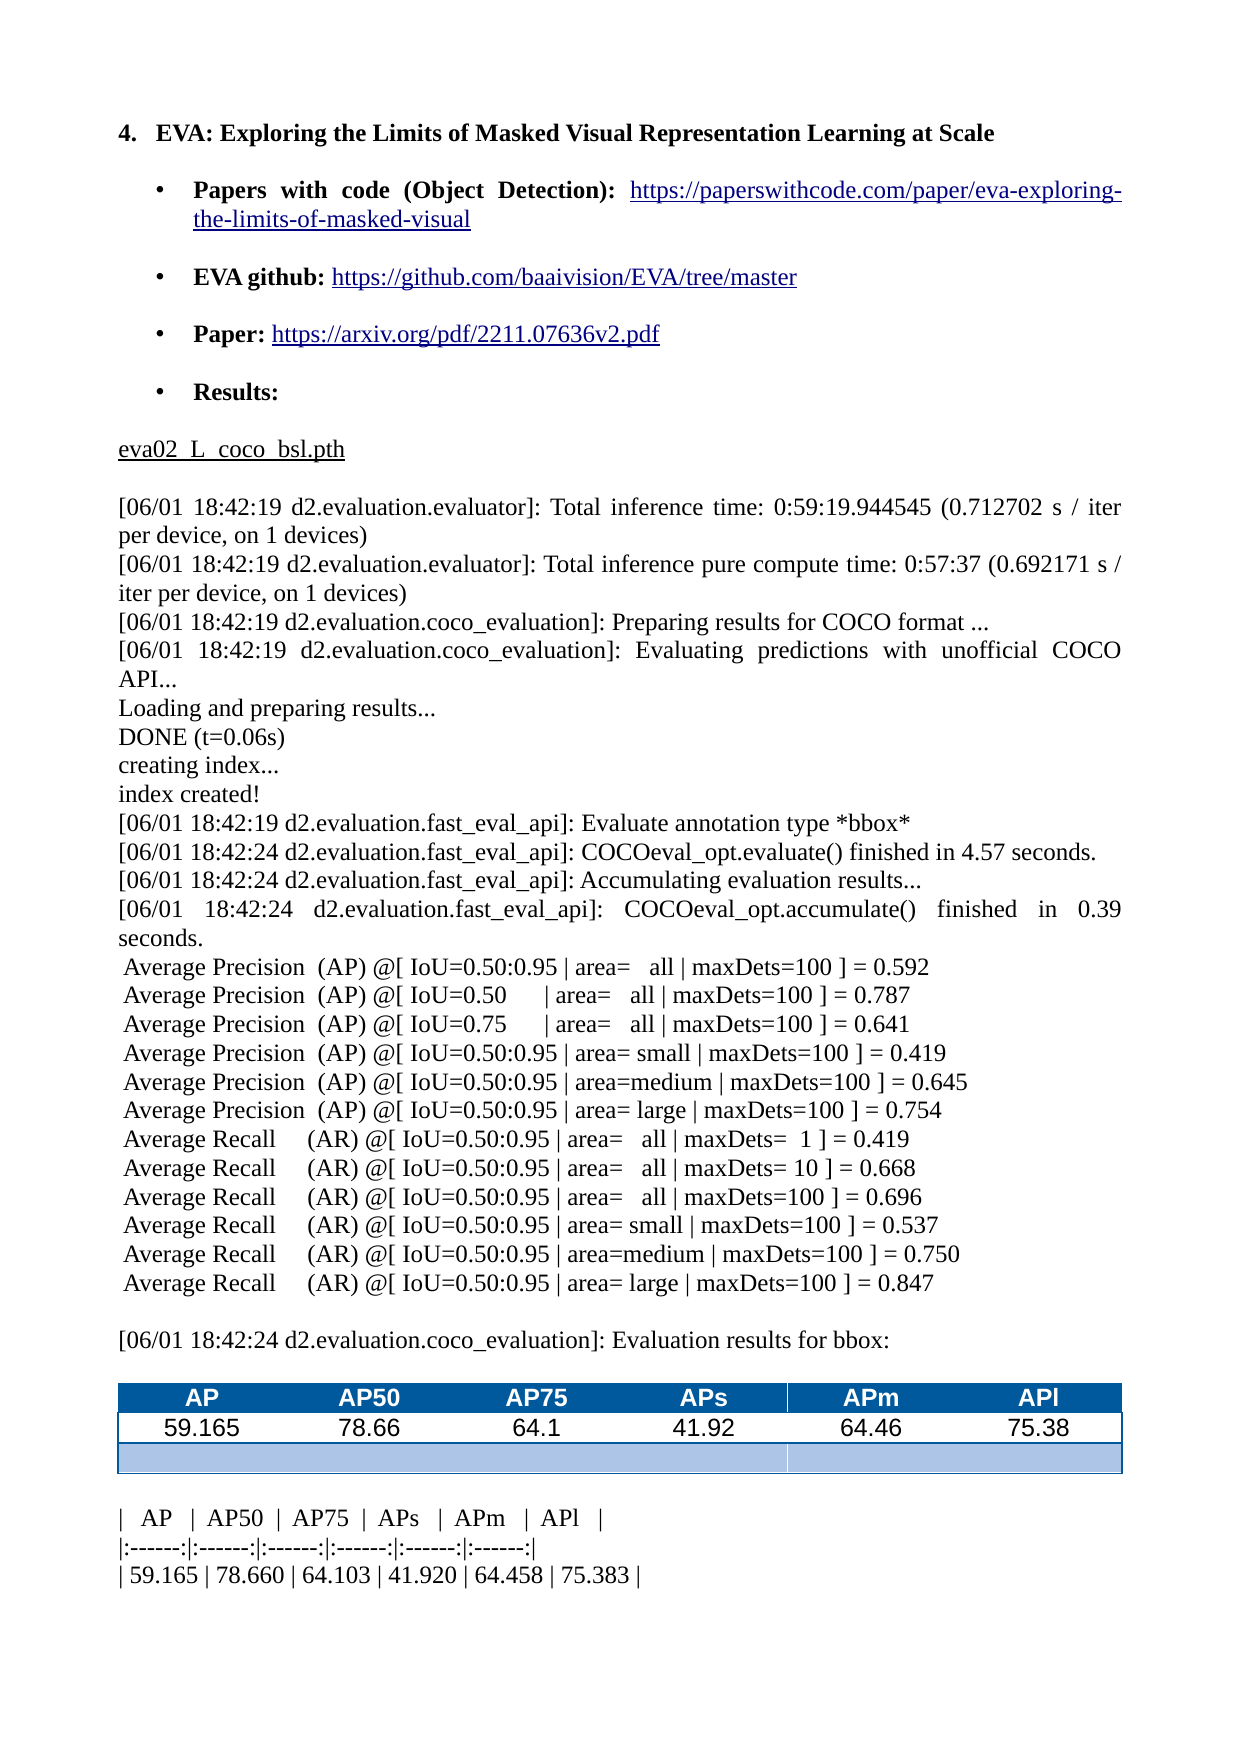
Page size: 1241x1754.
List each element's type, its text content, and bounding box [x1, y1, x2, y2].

text [06/01 18:42:19 d2.evaluation.evaluator]: Total inference time: 0:59:19.944545 (0.712702 s / iter per device, on 1 devices) [118, 492, 1122, 549]
text [06/01 18:42:24 d2.evaluation.fast_eval_api]: COCOeval_opt.accumulate() finished in 0.39 seconds. [118, 894, 1122, 952]
text | 59.165 | 78.660 | 64.103 | 41.920 | 64.458 | 75.383 | [118, 1560, 1122, 1589]
table_header AP75 [453, 1383, 620, 1412]
text Average Precision (AP) @[ IoU=0.50 | area= all | maxDets=100 ] = 0.787 [118, 981, 1122, 1009]
table_cell 41.92 [620, 1413, 787, 1442]
text Average Recall (AR) @[ IoU=0.50:0.95 | area= all | maxDets= 10 ] = 0.668 [118, 1153, 1122, 1182]
text Average Precision (AP) @[ IoU=0.50:0.95 | area= all | maxDets=100 ] = 0.592 [118, 952, 1122, 981]
list Results: [156, 377, 1122, 406]
text [06/01 18:42:19 d2.evaluation.coco_evaluation]: Evaluating predictions with unofficial COCO API... [118, 636, 1122, 693]
table_header APm [788, 1383, 955, 1412]
table_cell 78.66 [285, 1413, 453, 1442]
table_cell 64.1 [453, 1413, 620, 1442]
table_cell [285, 1444, 453, 1472]
text Average Recall (AR) @[ IoU=0.50:0.95 | area= all | maxDets=100 ] = 0.696 [118, 1182, 1122, 1211]
table_cell [788, 1444, 955, 1472]
table_cell [955, 1444, 1121, 1472]
table_header APl [955, 1383, 1122, 1412]
text Average Precision (AP) @[ IoU=0.50:0.95 | area=medium | maxDets=100 ] = 0.645 [118, 1067, 1122, 1096]
text eva02_L_coco_bsl.pth [118, 434, 1122, 463]
text [06/01 18:42:19 d2.evaluation.coco_evaluation]: Preparing results for COCO format ... [118, 607, 1122, 636]
table_cell 64.46 [788, 1413, 955, 1442]
text |:------:|:------:|:------:|:------:|:------:|:------:| [118, 1532, 1122, 1560]
table_cell 59.165 [119, 1413, 285, 1442]
list EVA: Exploring the Limits of Masked Visual Representation Learning at Scale [118, 118, 1122, 147]
table_header AP [118, 1383, 285, 1412]
text [06/01 18:42:24 d2.evaluation.coco_evaluation]: Evaluation results for bbox: [118, 1326, 1122, 1354]
text [06/01 18:42:19 d2.evaluation.evaluator]: Total inference pure compute time: 0:57:37 (0.692171 s / iter per device, on 1 devices) [118, 549, 1122, 607]
table_cell [119, 1444, 285, 1472]
list Papers with code (Object Detection): https://paperswithcode.com/paper/eva-exploring-the-limits-of-masked-visual [156, 176, 1122, 233]
list EVA github: https://github.com/baaivision/EVA/tree/master [156, 262, 1122, 291]
text Average Recall (AR) @[ IoU=0.50:0.95 | area= small | maxDets=100 ] = 0.537 [118, 1211, 1122, 1239]
table_cell [620, 1444, 787, 1472]
list Paper: https://arxiv.org/pdf/2211.07636v2.pdf [156, 319, 1122, 348]
text Loading and preparing results... [118, 693, 1122, 722]
text Average Precision (AP) @[ IoU=0.50:0.95 | area= small | maxDets=100 ] = 0.419 [118, 1038, 1122, 1067]
text [06/01 18:42:24 d2.evaluation.fast_eval_api]: Accumulating evaluation results... [118, 866, 1122, 894]
table_header AP50 [285, 1383, 453, 1412]
text [06/01 18:42:24 d2.evaluation.fast_eval_api]: COCOeval_opt.evaluate() finished in 4.57 seconds. [118, 837, 1122, 866]
text index created! [118, 779, 1122, 808]
text Average Recall (AR) @[ IoU=0.50:0.95 | area=medium | maxDets=100 ] = 0.750 [118, 1239, 1122, 1268]
text creating index... [118, 751, 1122, 779]
text Average Recall (AR) @[ IoU=0.50:0.95 | area= large | maxDets=100 ] = 0.847 [118, 1268, 1122, 1297]
text Average Recall (AR) @[ IoU=0.50:0.95 | area= all | maxDets= 1 ] = 0.419 [118, 1124, 1122, 1153]
text [06/01 18:42:19 d2.evaluation.fast_eval_api]: Evaluate annotation type *bbox* [118, 808, 1122, 837]
text Average Precision (AP) @[ IoU=0.75 | area= all | maxDets=100 ] = 0.641 [118, 1009, 1122, 1038]
table_header APs [620, 1383, 787, 1412]
table_cell 75.38 [955, 1413, 1121, 1442]
text Average Precision (AP) @[ IoU=0.50:0.95 | area= large | maxDets=100 ] = 0.754 [118, 1096, 1122, 1124]
text DONE (t=0.06s) [118, 722, 1122, 751]
table_cell [453, 1444, 620, 1472]
text | AP | AP50 | AP75 | APs | APm | APl | [118, 1503, 1122, 1532]
